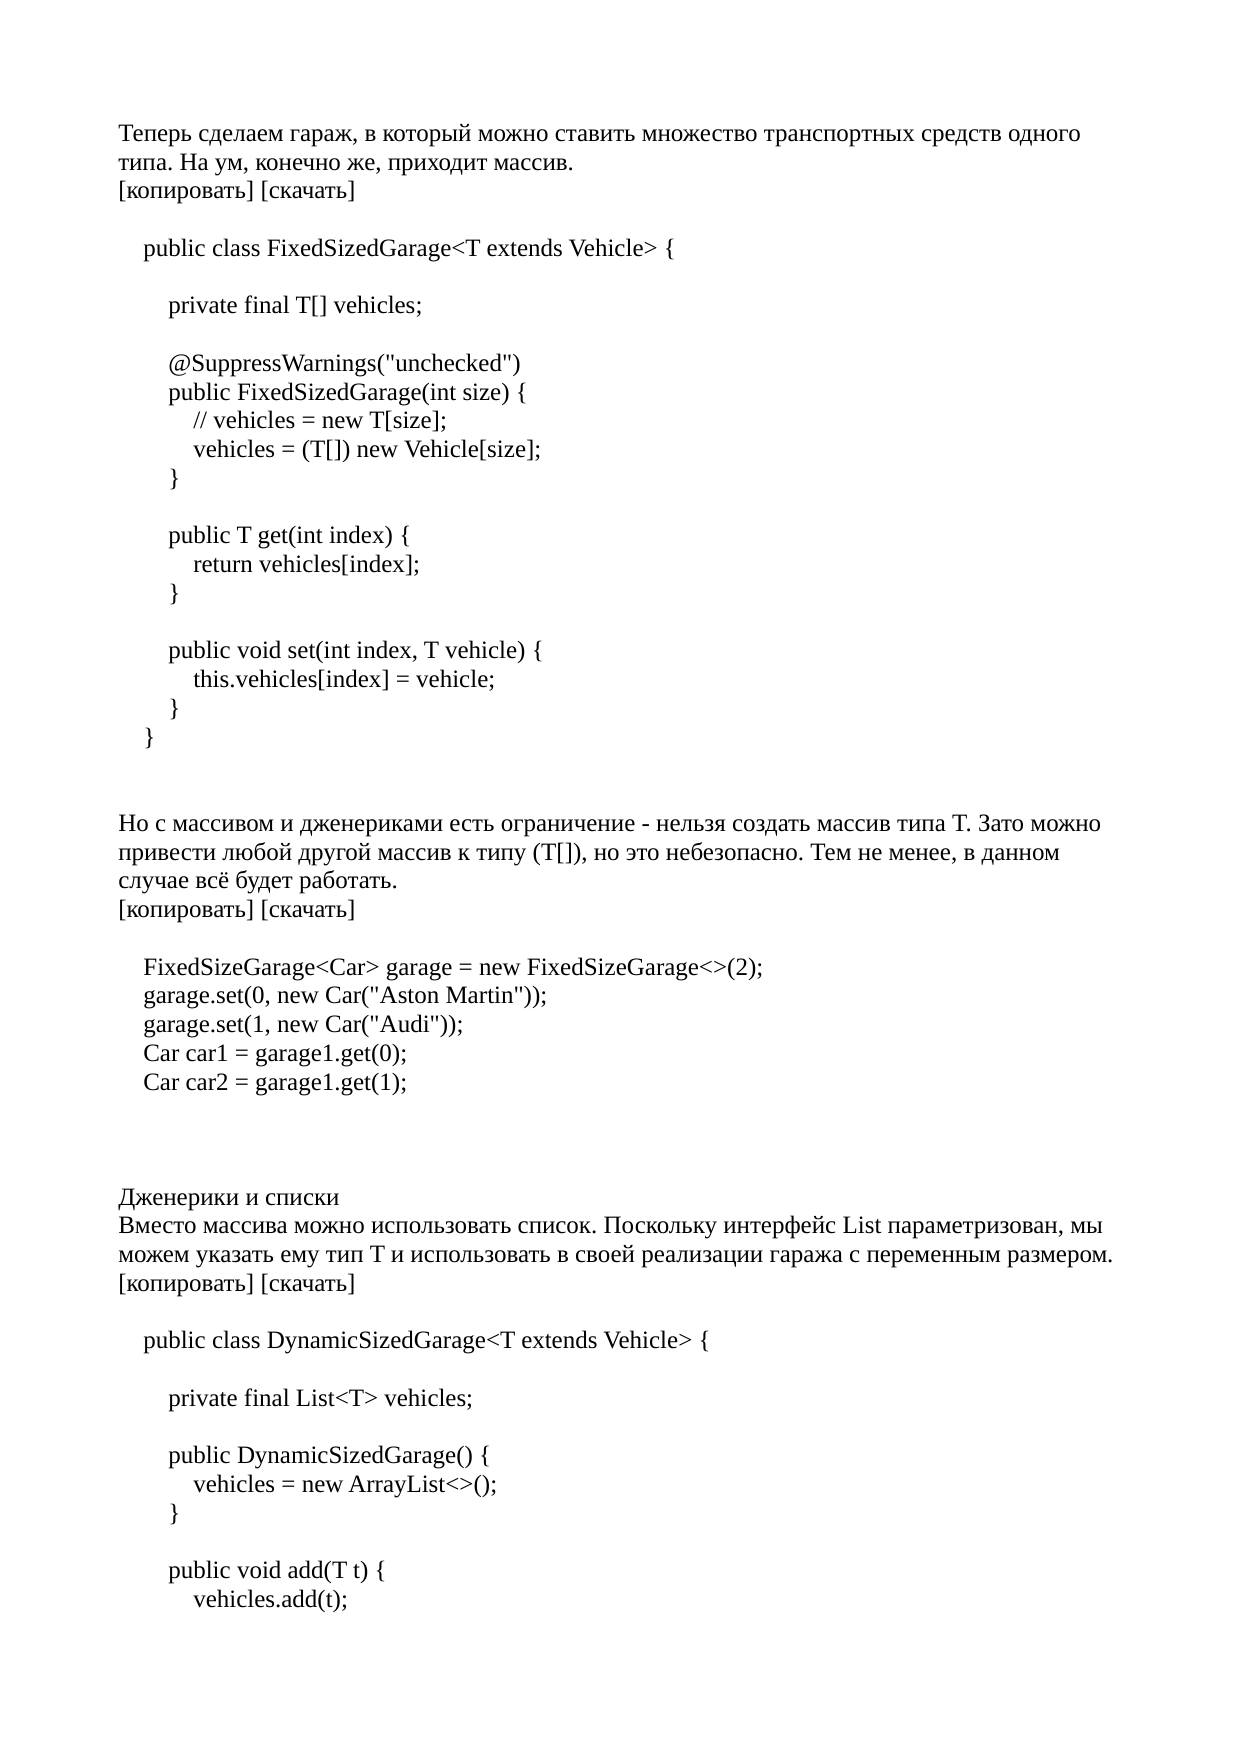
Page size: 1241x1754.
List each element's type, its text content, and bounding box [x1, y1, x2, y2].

text // vehicles = new T[size]; [118, 406, 1122, 434]
text Теперь сделаем гараж, в который можно ставить множество транспортных средств одного типа. На ум, конечно же, приходит массив. [118, 118, 1122, 176]
text } [118, 693, 1122, 722]
text vehicles.add(t); [118, 1584, 1122, 1613]
text } [118, 1498, 1122, 1527]
text public T get(int index) { [118, 521, 1122, 549]
text FixedSizeGarage<Car> garage = new FixedSizeGarage<>(2); [118, 952, 1122, 981]
text public FixedSizedGarage(int size) { [118, 377, 1122, 406]
text Вместо массива можно использовать список. Поскольку интерфейс List параметризован, мы можем указать ему тип T и использовать в своей реализации гаража с переменным размером. [118, 1211, 1122, 1268]
text vehicles = new ArrayList<>(); [118, 1469, 1122, 1498]
text private final T[] vehicles; [118, 291, 1122, 319]
text public DynamicSizedGarage() { [118, 1441, 1122, 1469]
text Но с массивом и дженериками есть ограничение - нельзя создать массив типа T. Зато можно привести любой другой массив к типу (T[]), но это небезопасно. Тем не менее, в данном случае всё будет работать. [118, 808, 1122, 894]
text } [118, 722, 1122, 751]
text [копировать] [скачать] [118, 1268, 1122, 1297]
text } [118, 578, 1122, 607]
text public class DynamicSizedGarage<T extends Vehicle> { [118, 1326, 1122, 1354]
text Дженерики и списки [118, 1182, 1122, 1211]
text [копировать] [скачать] [118, 176, 1122, 204]
text [копировать] [скачать] [118, 894, 1122, 923]
text public void add(T t) { [118, 1556, 1122, 1584]
text @SuppressWarnings("unchecked") [118, 348, 1122, 377]
text return vehicles[index]; [118, 549, 1122, 578]
text } [118, 463, 1122, 492]
text public void set(int index, T vehicle) { [118, 636, 1122, 664]
text vehicles = (T[]) new Vehicle[size]; [118, 434, 1122, 463]
text private final List<T> vehicles; [118, 1383, 1122, 1412]
text public class FixedSizedGarage<T extends Vehicle> { [118, 233, 1122, 262]
text this.vehicles[index] = vehicle; [118, 664, 1122, 693]
text garage.set(1, new Car("Audi")); [118, 1009, 1122, 1038]
text Car car2 = garage1.get(1); [118, 1067, 1122, 1096]
text Car car1 = garage1.get(0); [118, 1038, 1122, 1067]
text garage.set(0, new Car("Aston Martin")); [118, 981, 1122, 1009]
